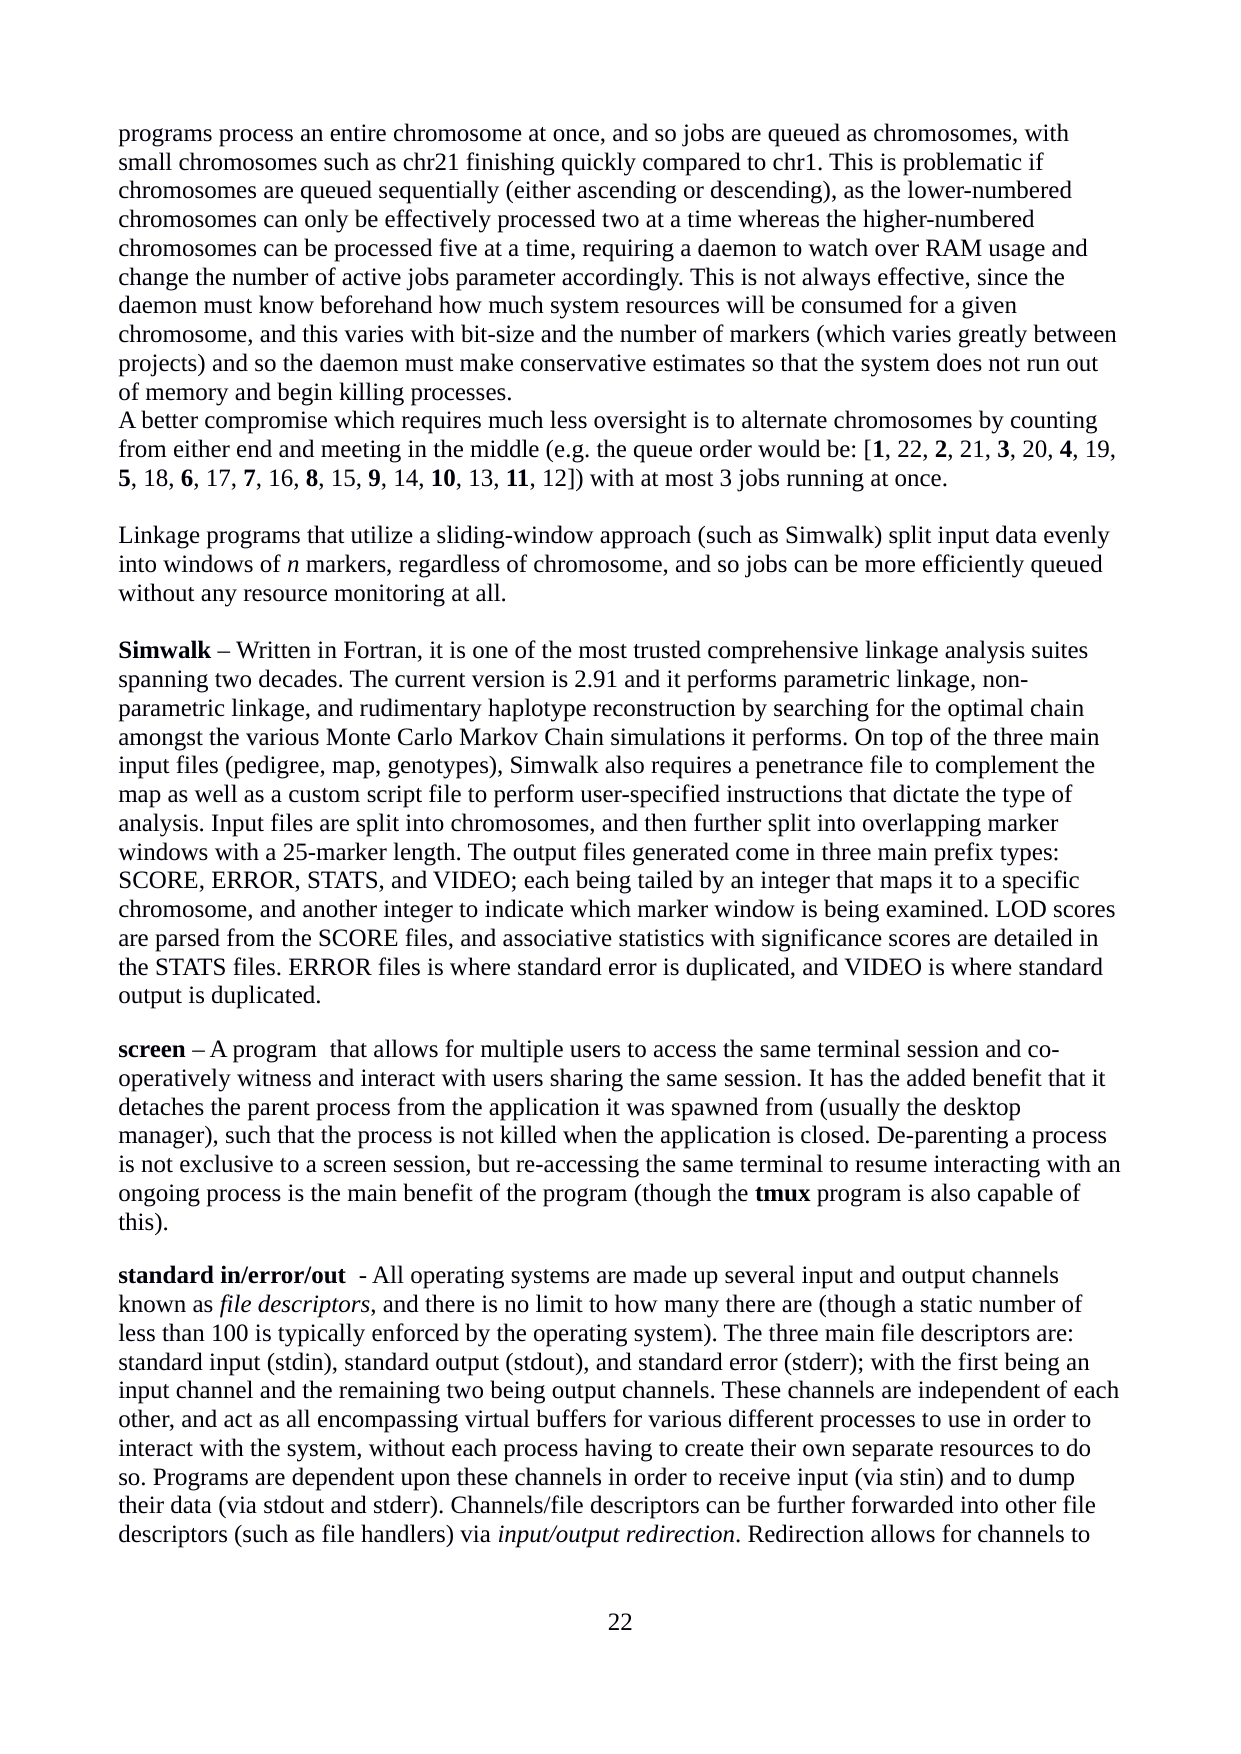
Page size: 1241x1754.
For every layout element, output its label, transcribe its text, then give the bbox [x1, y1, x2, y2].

text A better compromise which requires much less oversight is to alternate chromosomes by counting from either end and meeting in the middle (e.g. the queue order would be: [1, 22, 2, 21, 3, 20, 4, 19, 5, 18, 6, 17, 7, 16, 8, 15, 9, 14, 10, 13, 11, 12]) with at most 3 jobs running at once. [118, 406, 1122, 492]
text Simwalk – Written in Fortran, it is one of the most trusted comprehensive linkage analysis suites spanning two decades. The current version is 2.91 and it performs parametric linkage, non-parametric linkage, and rudimentary haplotype reconstruction by searching for the optimal chain amongst the various Monte Carlo Markov Chain simulations it performs. On top of the three main input files (pedigree, map, genotypes), Simwalk also requires a penetrance file to complement the map as well as a custom script file to perform user-specified instructions that dictate the type of analysis. Input files are split into chromosomes, and then further split into overlapping marker windows with a 25-marker length. The output files generated come in three main prefix types: SCORE, ERROR, STATS, and VIDEO; each being tailed by an integer that maps it to a specific chromosome, and another integer to indicate which marker window is being examined. LOD scores are parsed from the SCORE files, and associative statistics with significance scores are detailed in the STATS files. ERROR files is where standard error is duplicated, and VIDEO is where standard output is duplicated. [118, 636, 1122, 1009]
text screen – A program that allows for multiple users to access the same terminal session and co-operatively witness and interact with users sharing the same session. It has the added benefit that it detaches the parent process from the application it was spawned from (usually the desktop manager), such that the process is not killed when the application is closed. De-parenting a process is not exclusive to a screen session, but re-accessing the same terminal to resume interacting with an ongoing process is the main benefit of the program (though the tmux program is also capable of this). [118, 1034, 1122, 1236]
text Linkage programs that utilize a sliding-window approach (such as Simwalk) split input data evenly into windows of n markers, regardless of chromosome, and so jobs can be more efficiently queued without any resource monitoring at all. [118, 521, 1122, 607]
text standard in/error/out - All operating systems are made up several input and output channels known as file descriptors, and there is no limit to how many there are (though a static number of less than 100 is typically enforced by the operating system). The three main file descriptors are: standard input (stdin), standard output (stdout), and standard error (stderr); with the first being an input channel and the remaining two being output channels. These channels are independent of each other, and act as all encompassing virtual buffers for various different processes to use in order to interact with the system, without each process having to create their own separate resources to do so. Programs are dependent upon these channels in order to receive input (via stin) and to dump their data (via stdout and stderr). Channels/file descriptors can be further forwarded into other file descriptors (such as file handlers) via input/output redirection. Redirection allows for channels to [118, 1261, 1122, 1548]
text programs process an entire chromosome at once, and so jobs are queued as chromosomes, with small chromosomes such as chr21 finishing quickly compared to chr1. This is problematic if chromosomes are queued sequentially (either ascending or descending), as the lower-numbered chromosomes can only be effectively processed two at a time whereas the higher-numbered chromosomes can be processed five at a time, requiring a daemon to watch over RAM usage and change the number of active jobs parameter accordingly. This is not always effective, since the daemon must know beforehand how much system resources will be consumed for a given chromosome, and this varies with bit-size and the number of markers (which varies greatly between projects) and so the daemon must make conservative estimates so that the system does not run out of memory and begin killing processes. [118, 118, 1122, 406]
